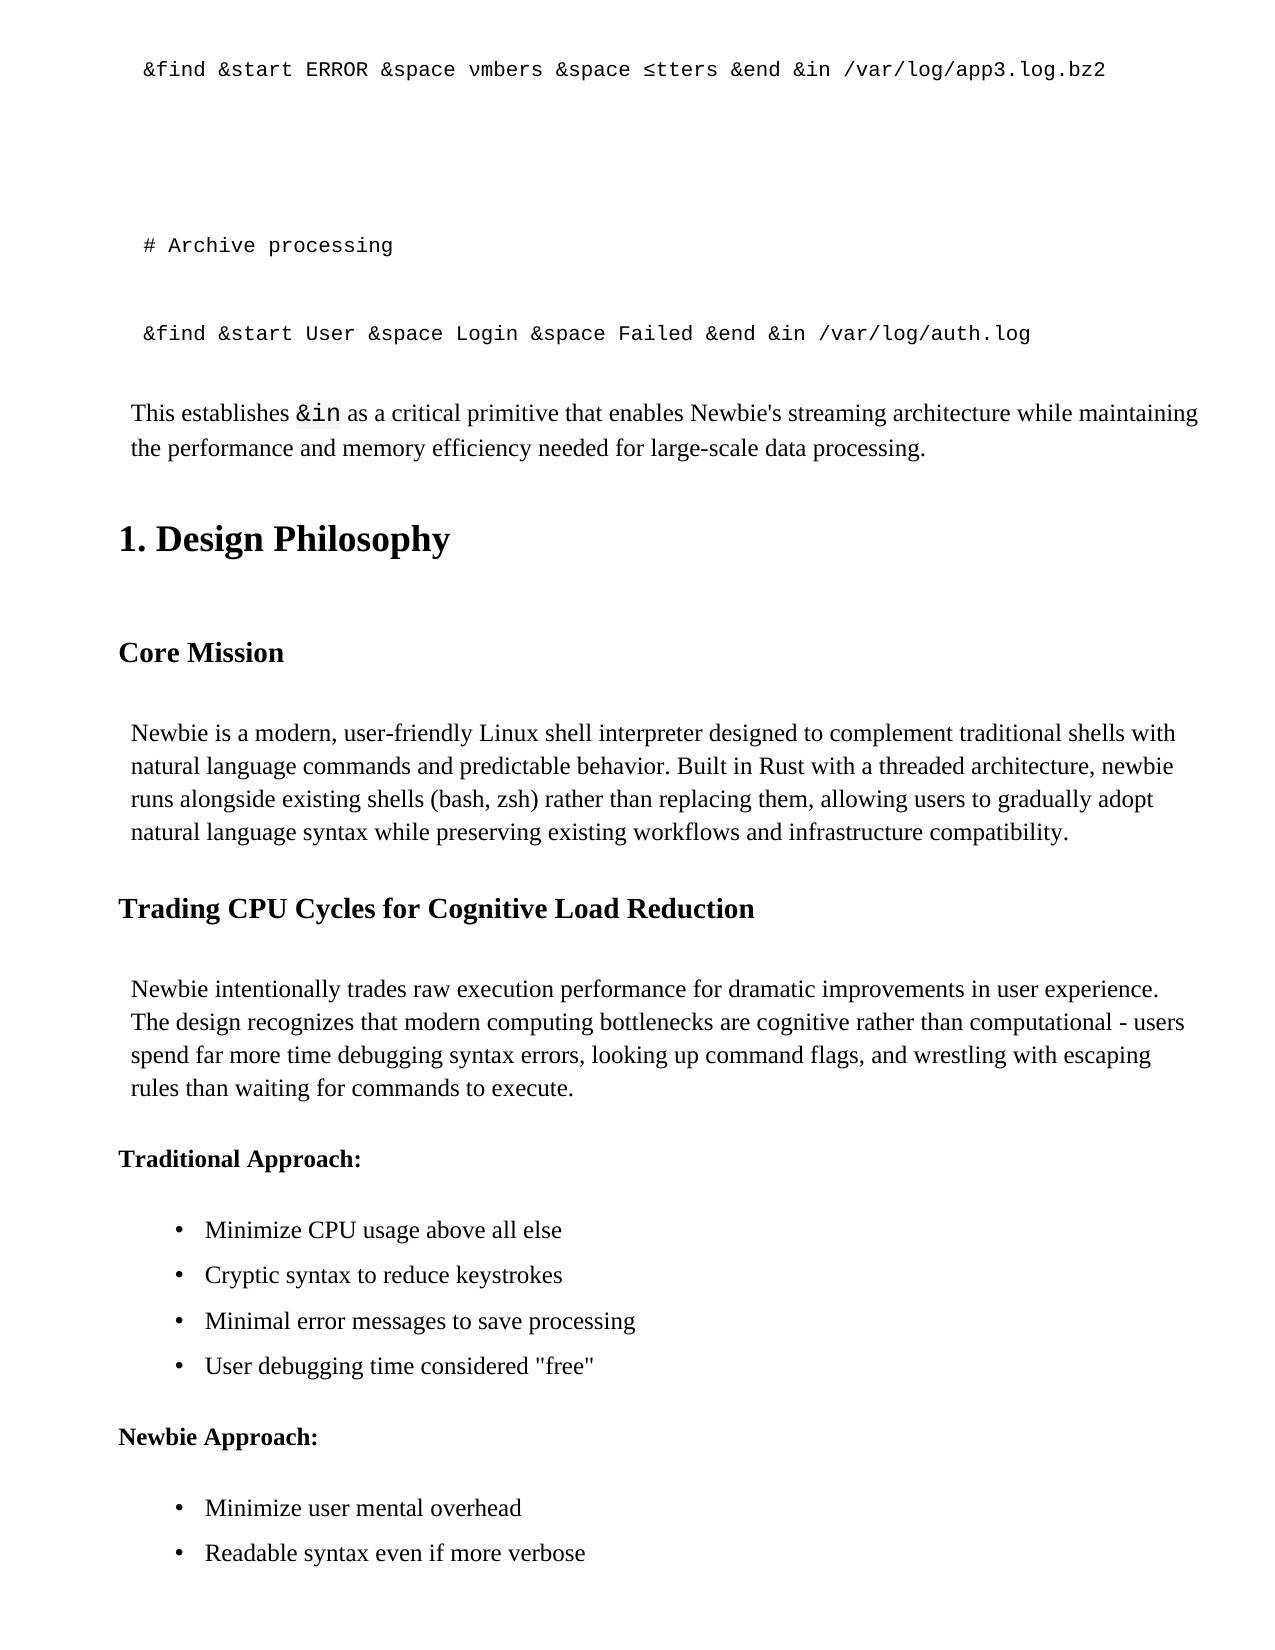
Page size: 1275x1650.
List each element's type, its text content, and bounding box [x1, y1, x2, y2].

list Minimize user mental overhead [175, 1493, 1203, 1522]
text &find &start User &space Login &space Failed &end &in /var/log/auth.log [143, 322, 1191, 346]
list Readable syntax even if more verbose [175, 1538, 1203, 1567]
list User debugging time considered "free" [175, 1351, 1203, 1380]
subtitle Traditional Approach: [118, 1144, 1216, 1173]
text # Archive processing [143, 235, 1191, 258]
list Cryptic syntax to reduce keystrokes [175, 1260, 1203, 1289]
subtitle Core Mission [118, 635, 1216, 668]
list Minimal error messages to save processing [175, 1306, 1203, 1334]
subtitle 1. Design Philosophy [118, 516, 1216, 559]
text Newbie is a modern, user-friendly Linux shell interpreter designed to complement traditional shells with natural language commands and predictable behavior. Built in Rust with a threaded architecture, newbie runs alongside existing shells (bash, zsh) rather than replacing them, allowing users to gradually adopt natural language syntax while preserving existing workflows and infrastructure compatibility. [131, 718, 1203, 846]
text Newbie intentionally trades raw execution performance for dramatic improvements in user experience. The design recognizes that modern computing bottlenecks are cognitive rather than computational - users spend far more time debugging syntax errors, looking up command flags, and wrestling with escaping rules than waiting for commands to execute. [131, 974, 1203, 1102]
text &find &start ERROR &space νmbers &space ≤tters &end &in /var/log/app3.log.bz2 [143, 59, 1191, 83]
list Minimize CPU usage above all else [175, 1215, 1203, 1243]
subtitle Trading CPU Cycles for Cognitive Load Reduction [118, 891, 1216, 925]
text This establishes &in as a critical primitive that enables Newbie's streaming architecture while maintaining the performance and memory efficiency needed for large-scale data processing. [131, 398, 1203, 462]
subtitle Newbie Approach: [118, 1422, 1216, 1451]
